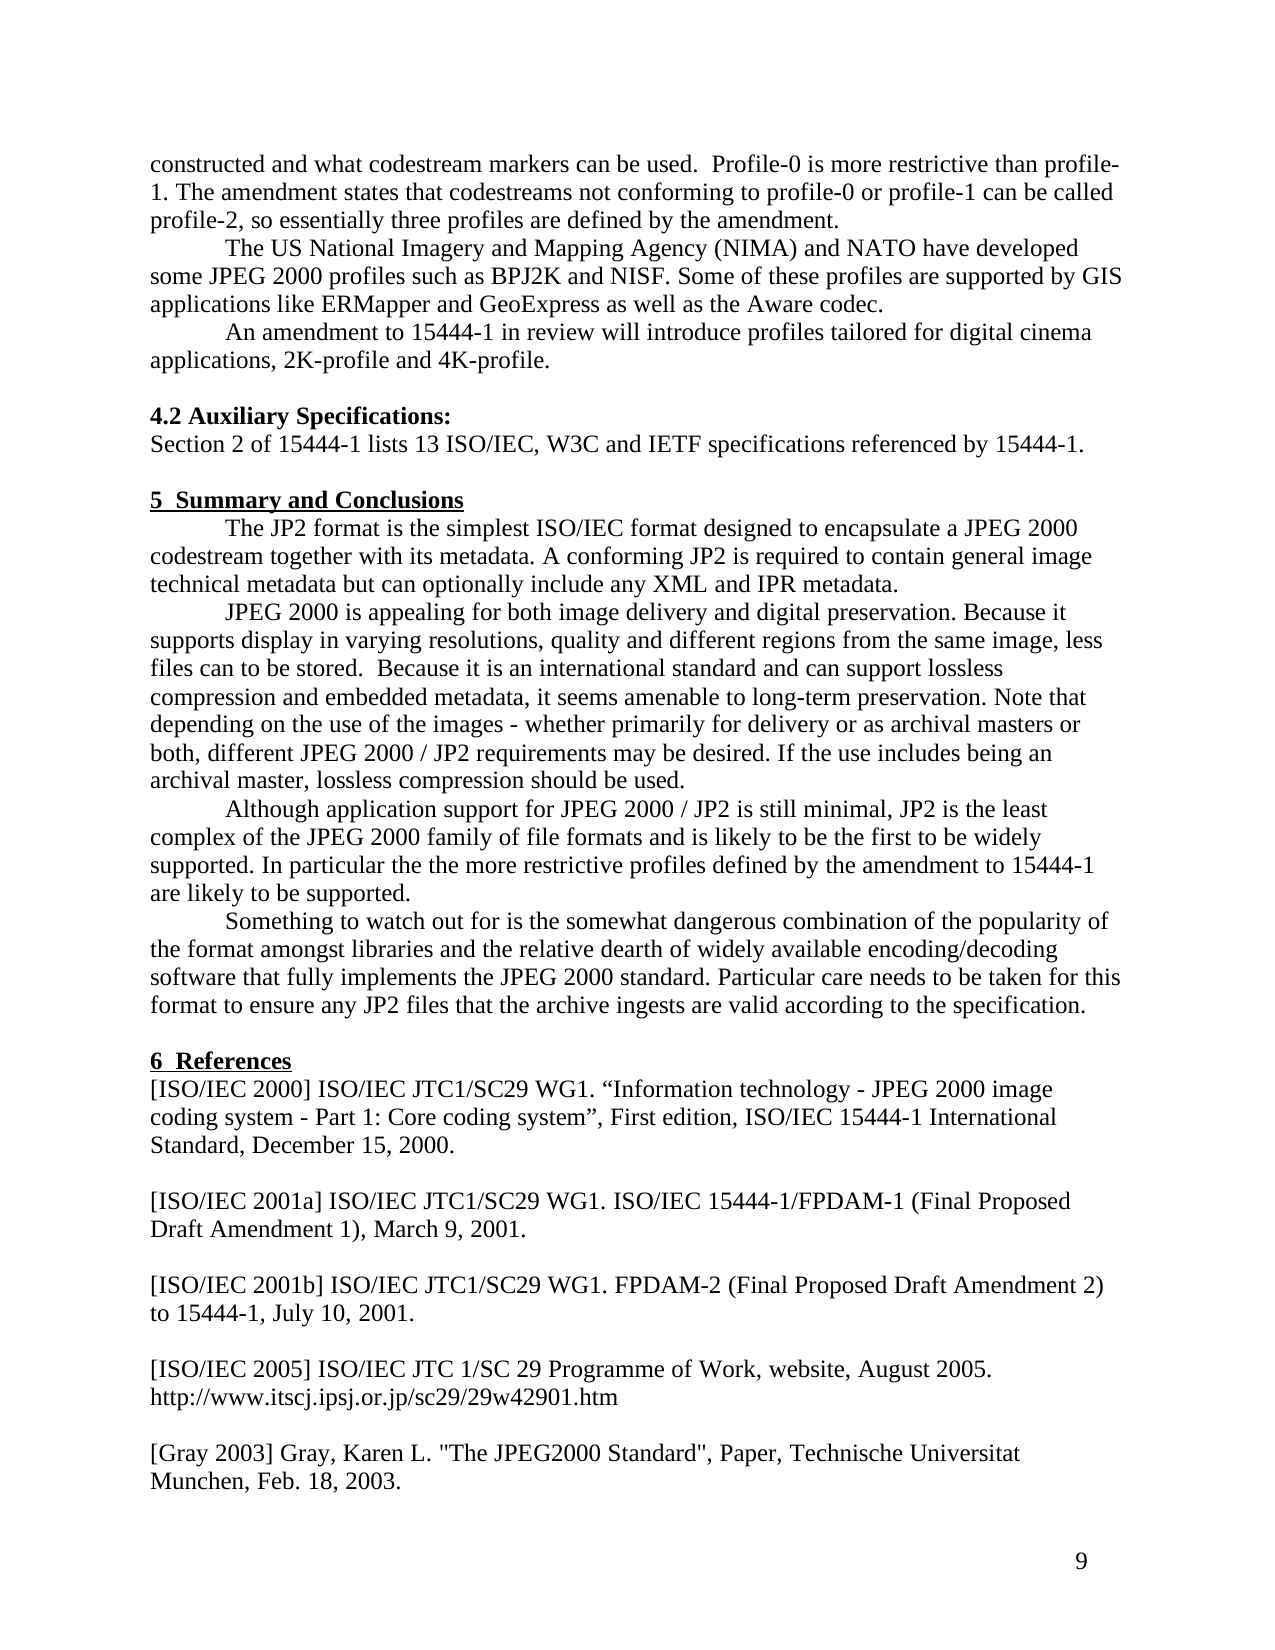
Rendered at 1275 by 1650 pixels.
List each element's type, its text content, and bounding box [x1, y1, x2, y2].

text Section 2 of 15444-1 lists 13 ISO/IEC, W3C and IETF specifications referenced by 15444-1. [150, 430, 1125, 458]
text 6 References [150, 1047, 1125, 1075]
text The JP2 format is the simplest ISO/IEC format designed to encapsulate a JPEG 2000 codestream together with its metadata. A conforming JP2 is required to contain general image technical metadata but can optionally include any XML and IPR metadata. [150, 514, 1125, 598]
text [ISO/IEC 2005] ISO/IEC JTC 1/SC 29 Programme of Work, website, August 2005. [150, 1355, 1125, 1383]
text constructed and what codestream markers can be used. Profile-0 is more restrictive than profile-1. The amendment states that codestreams not conforming to profile-0 or profile-1 can be called profile-2, so essentially three profiles are defined by the amendment. [150, 150, 1125, 234]
text Although application support for JPEG 2000 / JP2 is still minimal, JP2 is the least complex of the JPEG 2000 family of file formats and is likely to be the first to be widely supported. In particular the the more restrictive profiles defined by the amendment to 15444-1 are likely to be supported. [150, 794, 1125, 907]
text [ISO/IEC 2001a] ISO/IEC JTC1/SC29 WG1. ISO/IEC 15444-1/FPDAM-1 (Final Proposed Draft Amendment 1), March 9, 2001. [150, 1187, 1125, 1243]
text 4.2 Auxiliary Specifications: [150, 402, 1125, 430]
text http://www.itscj.ipsj.or.jp/sc29/29w42901.htm [150, 1383, 1125, 1411]
text [ISO/IEC 2000] ISO/IEC JTC1/SC29 WG1. “Information technology - JPEG 2000 image coding system - Part 1: Core coding system”, First edition, ISO/IEC 15444-1 International Standard, December 15, 2000. [150, 1075, 1125, 1159]
subtitle 5 Summary and Conclusions [150, 486, 1125, 514]
text [Gray 2003] Gray, Karen L. "The JPEG2000 Standard", Paper, Technische Universitat Munchen, Feb. 18, 2003. [150, 1439, 1125, 1495]
text JPEG 2000 is appealing for both image delivery and digital preservation. Because it supports display in varying resolutions, quality and different regions from the same image, less files can to be stored. Because it is an international standard and can support lossless compression and embedded metadata, it seems amenable to long-term preservation. Note that depending on the use of the images - whether primarily for delivery or as archival masters or both, different JPEG 2000 / JP2 requirements may be desired. If the use includes being an archival master, lossless compression should be used. [150, 598, 1125, 794]
text Something to watch out for is the somewhat dangerous combination of the popularity of the format amongst libraries and the relative dearth of widely available encoding/decoding software that fully implements the JPEG 2000 standard. Particular care needs to be taken for this format to ensure any JP2 files that the archive ingests are valid according to the specification. [150, 907, 1125, 1019]
text The US National Imagery and Mapping Agency (NIMA) and NATO have developed some JPEG 2000 profiles such as BPJ2K and NISF. Some of these profiles are supported by GIS applications like ERMapper and GeoExpress as well as the Aware codec. [150, 234, 1125, 318]
text [ISO/IEC 2001b] ISO/IEC JTC1/SC29 WG1. FPDAM-2 (Final Proposed Draft Amendment 2) to 15444-1, July 10, 2001. [150, 1271, 1125, 1327]
text An amendment to 15444-1 in review will introduce profiles tailored for digital cinema applications, 2K-profile and 4K-profile. [150, 318, 1125, 374]
